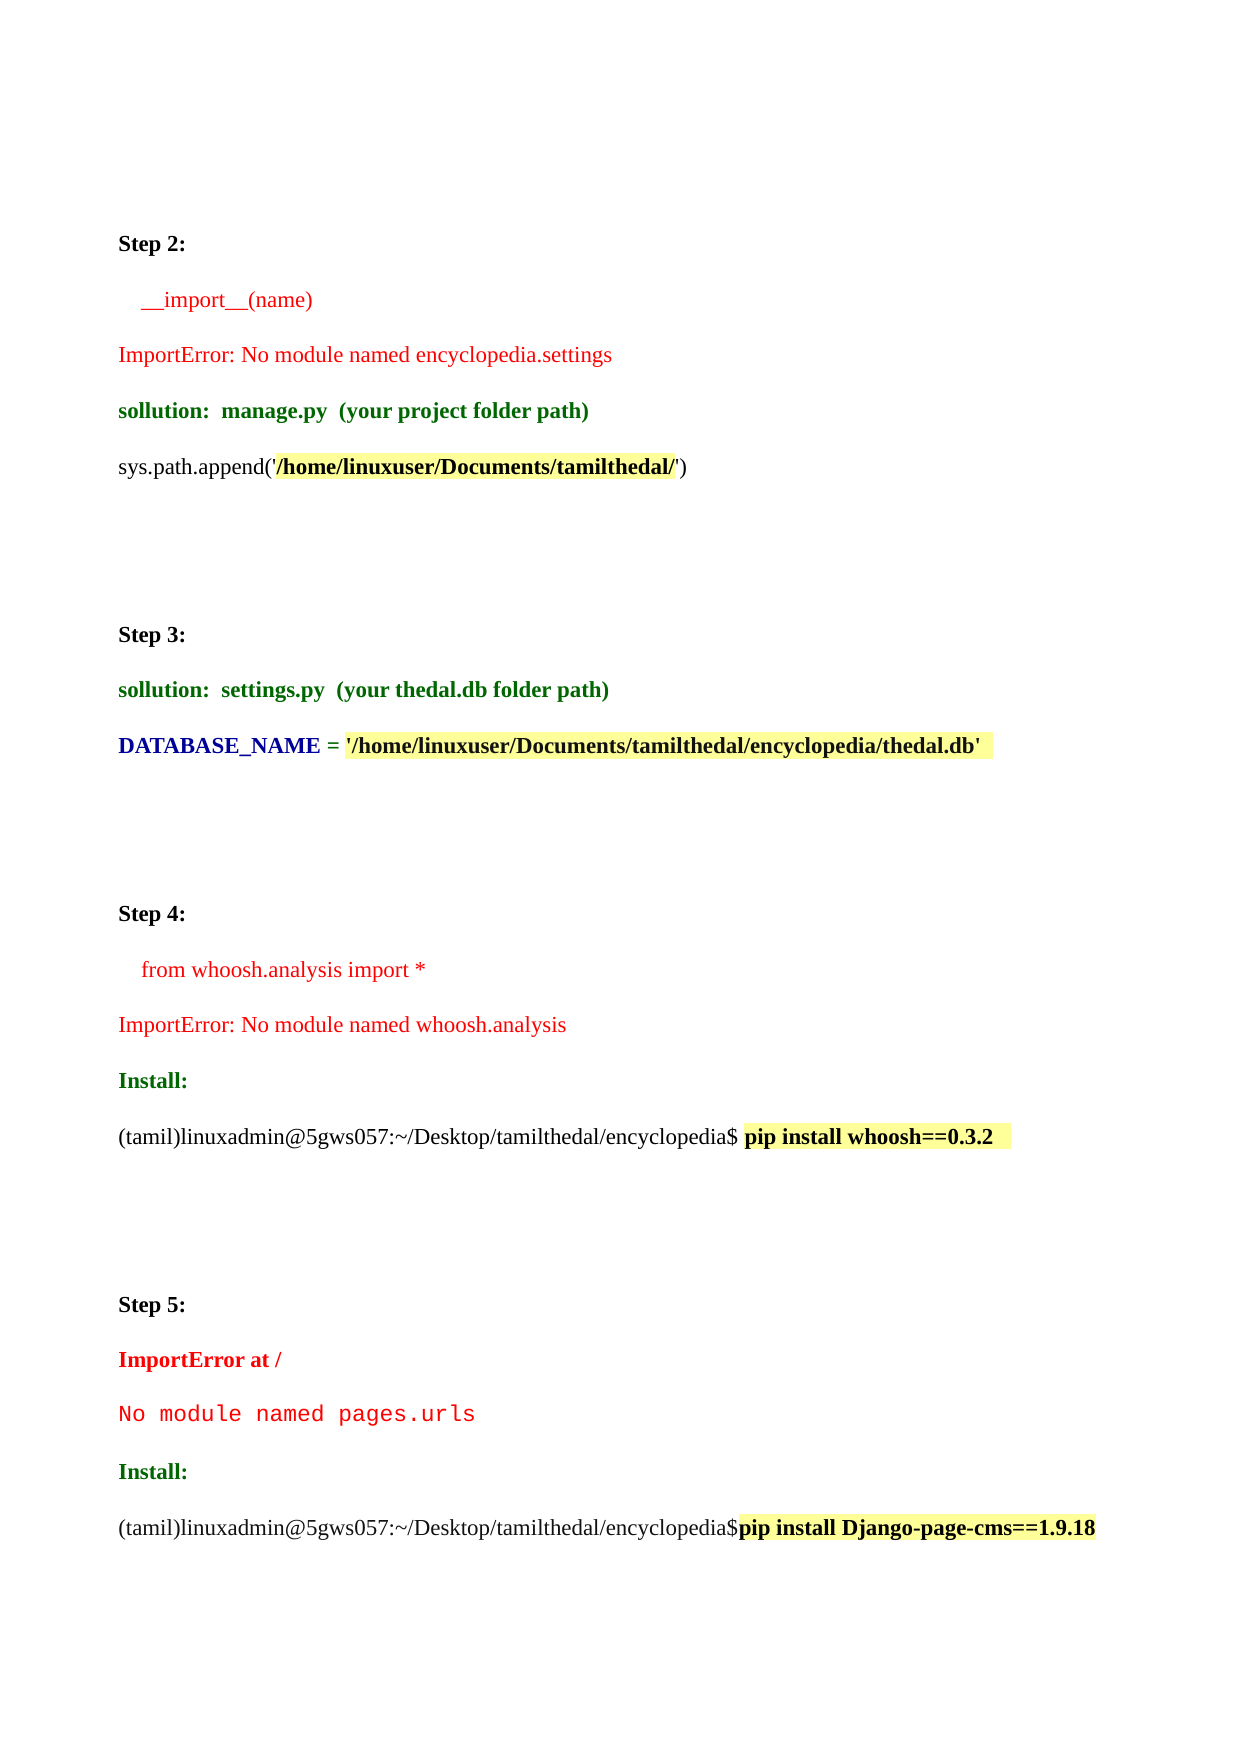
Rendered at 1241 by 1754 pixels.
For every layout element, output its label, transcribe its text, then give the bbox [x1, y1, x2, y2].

text sollution: manage.py (your project folder path) [118, 397, 1122, 424]
text Step 5: [118, 1291, 1122, 1317]
text (tamil)linuxadmin@5gws057:~/Desktop/tamilthedal/encyclopedia$pip install Django-page-cms==1.9.18 [118, 1513, 1122, 1540]
text ImportError: No module named whoosh.analysis [118, 1011, 1122, 1038]
text sollution: settings.py (your thedal.db folder path) [118, 676, 1122, 703]
text sys.path.append('/home/linuxuser/Documents/tamilthedal/') [118, 453, 1122, 479]
text Install: [118, 1458, 1122, 1484]
text Step 2: [118, 230, 1122, 256]
text __import__(name) [118, 286, 1122, 312]
text DATABASE_NAME = '/home/linuxuser/Documents/tamilthedal/encyclopedia/thedal.db' [118, 732, 1122, 759]
subtitle ImportError at / [118, 1346, 1122, 1373]
text ImportError: No module named encyclopedia.settings [118, 341, 1122, 368]
text (tamil)linuxadmin@5gws057:~/Desktop/tamilthedal/encyclopedia$ pip install whoosh==0.3.2 [118, 1123, 1122, 1149]
text from whoosh.analysis import * [118, 956, 1122, 982]
text No module named pages.urls [118, 1402, 1122, 1428]
text Step 3: [118, 621, 1122, 647]
text Install: [118, 1067, 1122, 1094]
text Step 4: [118, 900, 1122, 926]
